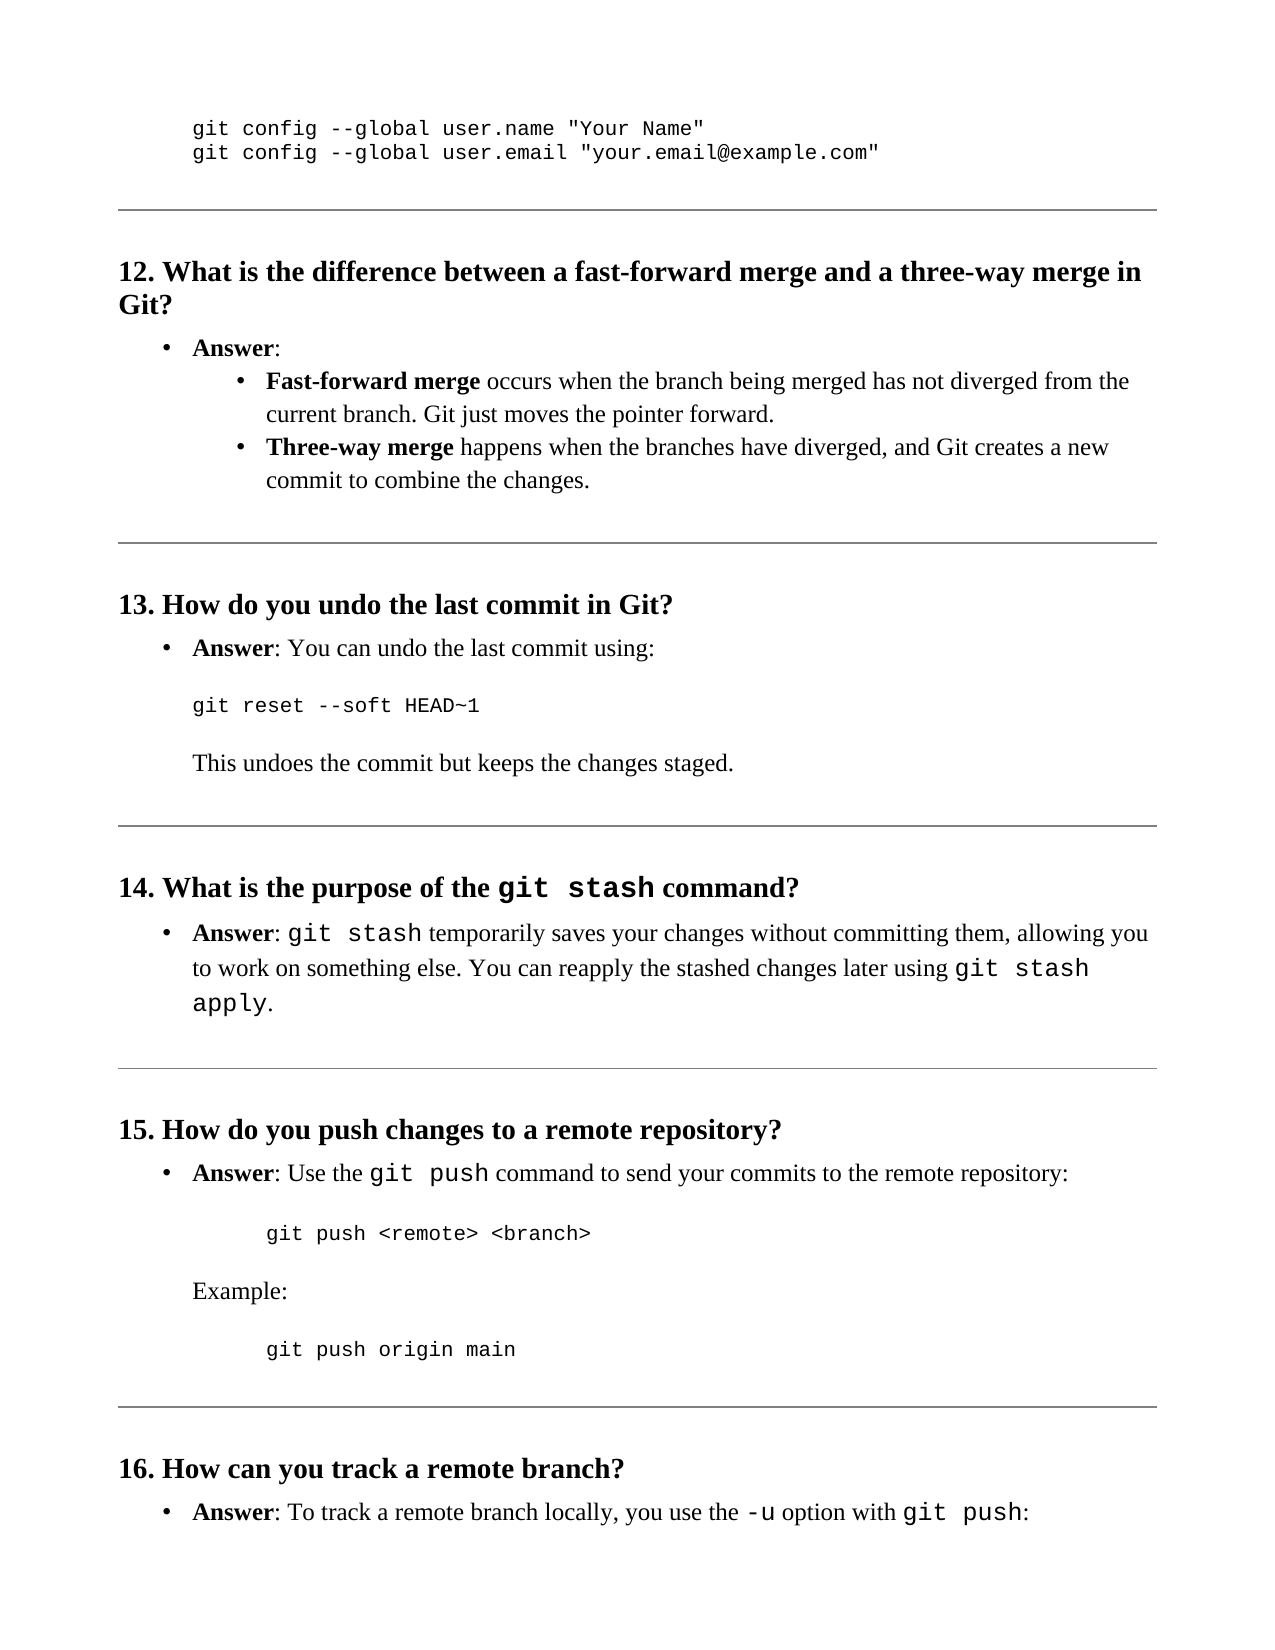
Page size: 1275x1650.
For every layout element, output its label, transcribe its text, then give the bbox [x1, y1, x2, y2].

list git config --global user.name "Your Name" [162, 118, 1157, 142]
list Answer: Use the git push command to send your commits to the remote repository: [162, 1158, 1157, 1189]
list This undoes the commit but keeps the changes staged. [162, 748, 1157, 777]
subtitle 13. How do you undo the last commit in Git? [118, 587, 1157, 620]
list Fast-forward merge occurs when the branch being merged has not diverged from the current branch. Git just moves the pointer forward. [236, 366, 1157, 428]
subtitle 15. How do you push changes to a remote repository? [118, 1112, 1157, 1146]
list Answer: To track a remote branch locally, you use the -u option with git push: [162, 1497, 1157, 1528]
list git push origin main [236, 1339, 1157, 1362]
list Example: [162, 1276, 1157, 1305]
subtitle 12. What is the difference between a fast-forward merge and a three-way merge in Git? [118, 254, 1157, 321]
list Answer: You can undo the last commit using: [162, 633, 1157, 662]
list git reset --soft HEAD~1 [162, 695, 1157, 719]
list git push <remote> <branch> [236, 1223, 1157, 1247]
subtitle 14. What is the purpose of the git stash command? [118, 870, 1157, 906]
list Answer: git stash temporarily saves your changes without committing them, allowing you to work on something else. You can reapply the stashed changes later using git stash apply. [162, 918, 1157, 1019]
list Three-way merge happens when the branches have diverged, and Git creates a new commit to combine the changes. [236, 432, 1157, 494]
subtitle 16. How can you track a remote branch? [118, 1451, 1157, 1484]
list git config --global user.email "your.email@example.com" [162, 142, 1157, 165]
list Answer: [162, 333, 1157, 362]
